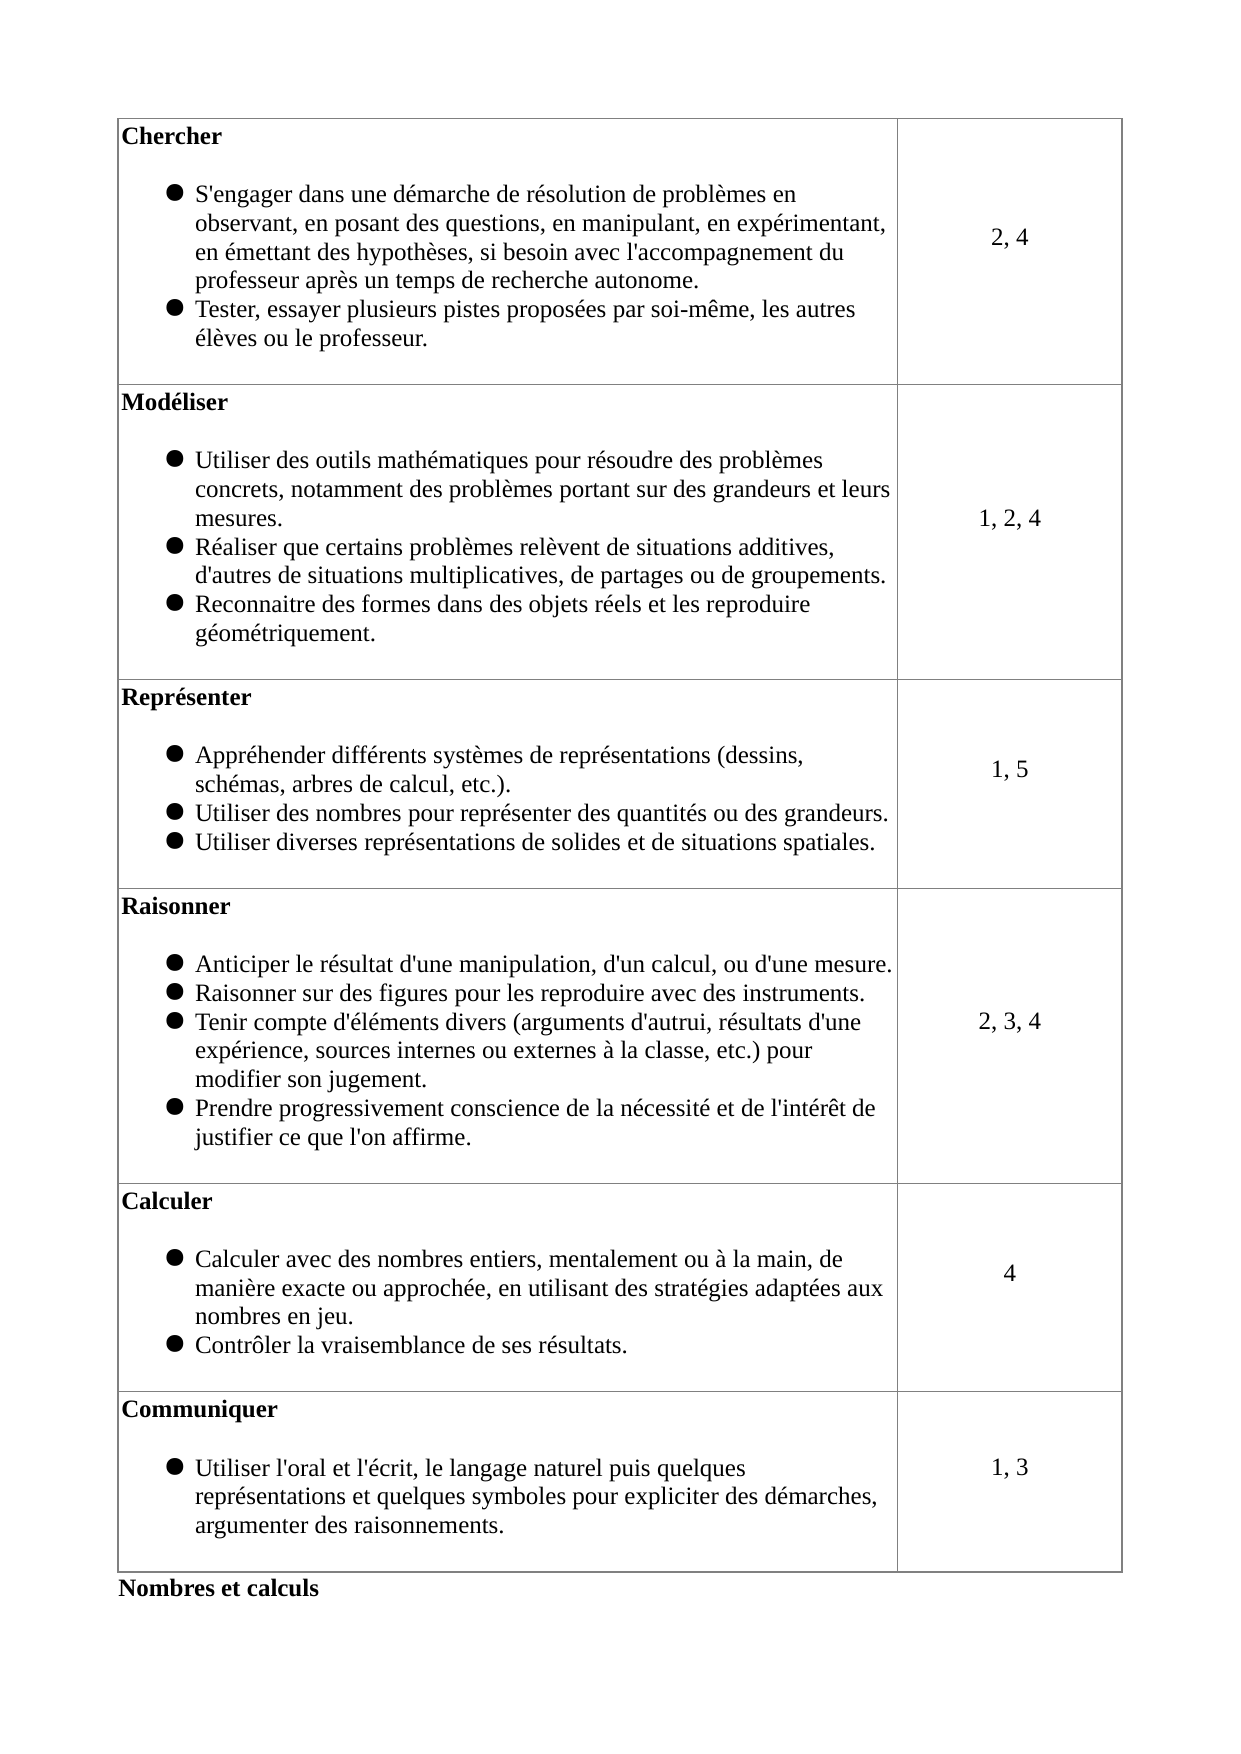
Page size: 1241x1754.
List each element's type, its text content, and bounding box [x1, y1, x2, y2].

table_cell 1, 5 [898, 680, 1121, 888]
table_cell 2, 4 [898, 119, 1121, 384]
table_cell Communiquer Utiliser l'oral et l'écrit, le langage naturel puis quelques représentations et quelques symboles pour expliciter des démarches, argumenter des raisonnements. [119, 1392, 897, 1571]
table_cell 1, 2, 4 [898, 385, 1121, 679]
table_cell Raisonner Anticiper le résultat d'une manipulation, d'un calcul, ou d'une mesure. Raisonner sur des figures pour les reproduire avec des instruments. Tenir compte d'éléments divers (arguments d'autrui, résultats d'une expérience, sources internes ou externes à la classe, etc.) pour modifier son jugement. Prendre progressivement conscience de la nécessité et de l'intérêt de justifier ce que l'on affirme. [119, 889, 897, 1183]
table_cell Chercher S'engager dans une démarche de résolution de problèmes en observant, en posant des questions, en manipulant, en expérimentant, en émettant des hypothèses, si besoin avec l'accompagnement du professeur après un temps de recherche autonome. Tester, essayer plusieurs pistes proposées par soi-même, les autres élèves ou le professeur. [119, 119, 897, 384]
text Nombres et calculs [118, 1573, 1122, 1602]
table_cell 2, 3, 4 [898, 889, 1121, 1183]
table_cell Représenter Appréhender différents systèmes de représentations (dessins, schémas, arbres de calcul, etc.). Utiliser des nombres pour représenter des quantités ou des grandeurs. Utiliser diverses représentations de solides et de situations spatiales. [119, 680, 897, 888]
table_cell Calculer Calculer avec des nombres entiers, mentalement ou à la main, de manière exacte ou approchée, en utilisant des stratégies adaptées aux nombres en jeu. Contrôler la vraisemblance de ses résultats. [119, 1184, 897, 1391]
table_cell Modéliser Utiliser des outils mathématiques pour résoudre des problèmes concrets, notamment des problèmes portant sur des grandeurs et leurs mesures. Réaliser que certains problèmes relèvent de situations additives, d'autres de situations multiplicatives, de partages ou de groupements. Reconnaitre des formes dans des objets réels et les reproduire géométriquement. [119, 385, 897, 679]
table_cell 1, 3 [898, 1392, 1121, 1571]
table_cell 4 [898, 1184, 1121, 1391]
